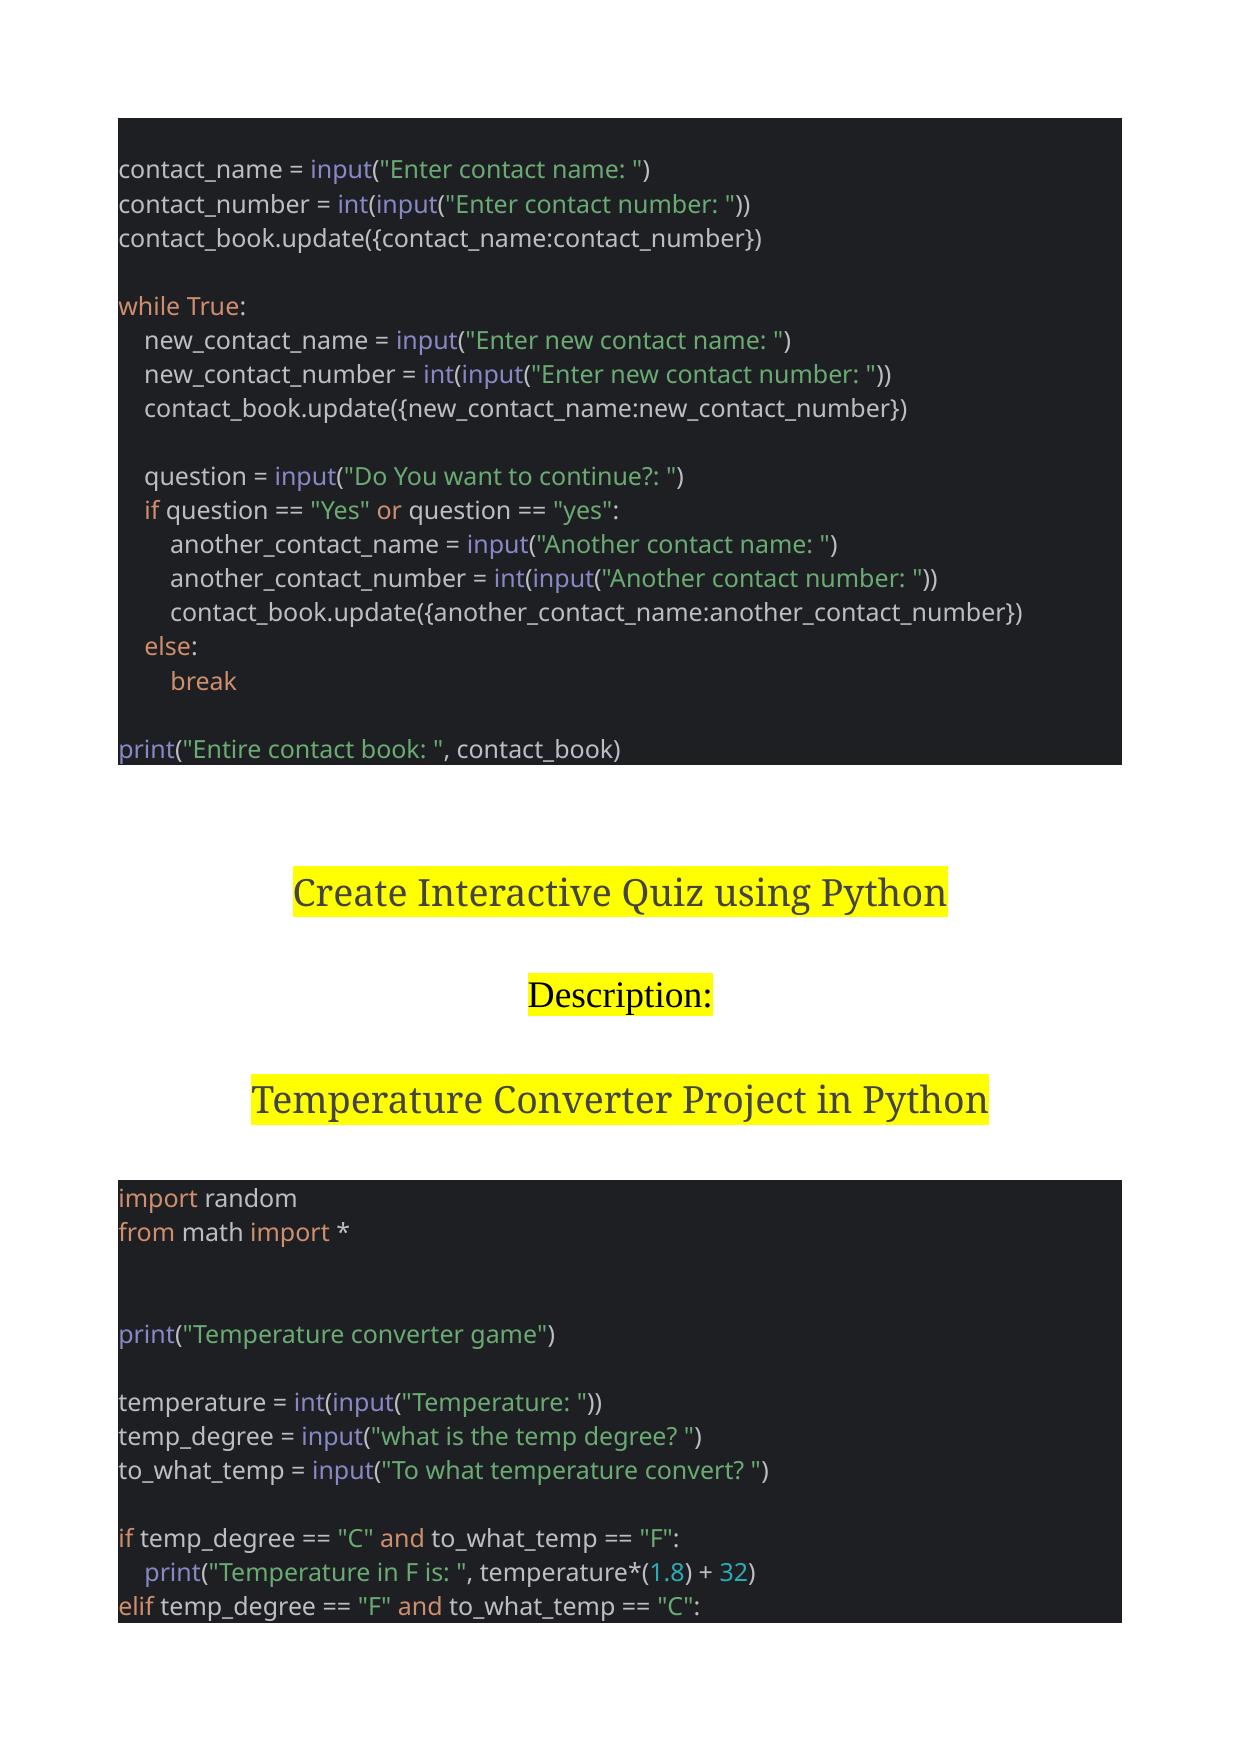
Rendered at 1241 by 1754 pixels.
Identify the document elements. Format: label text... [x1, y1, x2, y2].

subtitle Create Interactive Quiz using Python [118, 866, 1122, 917]
subtitle Temperature Converter Project in Python [118, 1074, 1122, 1125]
text contact_name = input("Enter contact name: ") contact_number = int(input("Enter contact number: ")) contact_book.update({contact_name:contact_number}) while True: new_contact_name = input("Enter new contact name: ") new_contact_number = int(input("Enter new contact number: ")) contact_book.update({new_contact_name:new_contact_number}) question = input("Do You want to continue?: ") if question == "Yes" or question == "yes": another_contact_name = input("Another contact name: ") another_contact_number = int(input("Another contact number: ")) contact_book.update({another_contact_name:another_contact_number}) else: break print("Entire contact book: ", contact_book) [118, 118, 1122, 765]
text import random from math import * print("Temperature converter game") temperature = int(input("Temperature: ")) temp_degree = input("what is the temp degree? ") to_what_temp = input("To what temperature convert? ") if temp_degree == "C" and to_what_temp == "F": print("Temperature in F is: ", temperature*(1.8) + 32) elif temp_degree == "F" and to_what_temp == "C": [118, 1180, 1122, 1623]
text Description: [118, 973, 1122, 1016]
